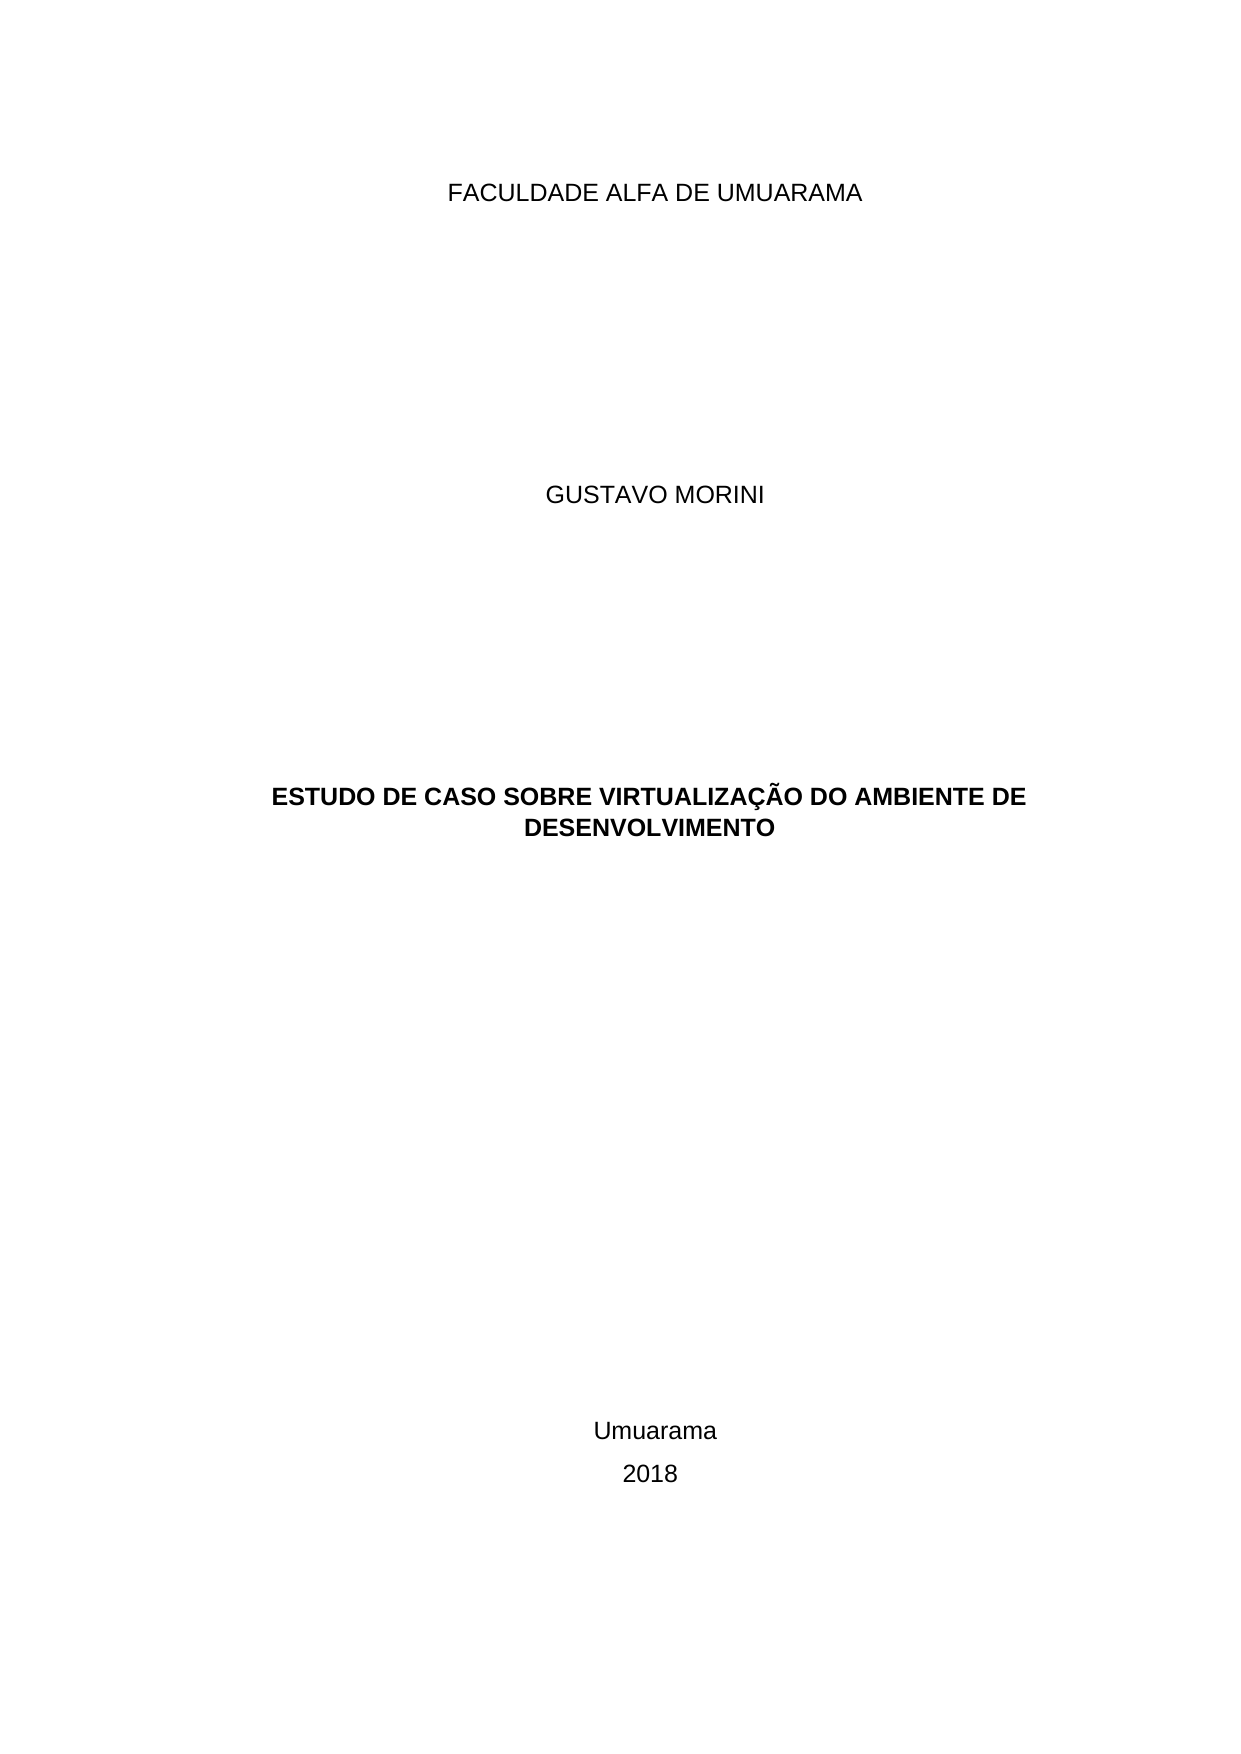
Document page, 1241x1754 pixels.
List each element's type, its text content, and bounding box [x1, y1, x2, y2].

text FACULDADE ALFA DE UMUARAMA [187, 178, 1123, 207]
text ESTUDO DE CASO SOBRE VIRTUALIZAÇÃO DO AMBIENTE DE DESENVOLVIMENTO [176, 782, 1122, 842]
text 2018 [187, 1459, 1113, 1487]
text Umuarama [187, 1416, 1123, 1444]
text GUSTAVO MORINI [187, 480, 1123, 509]
